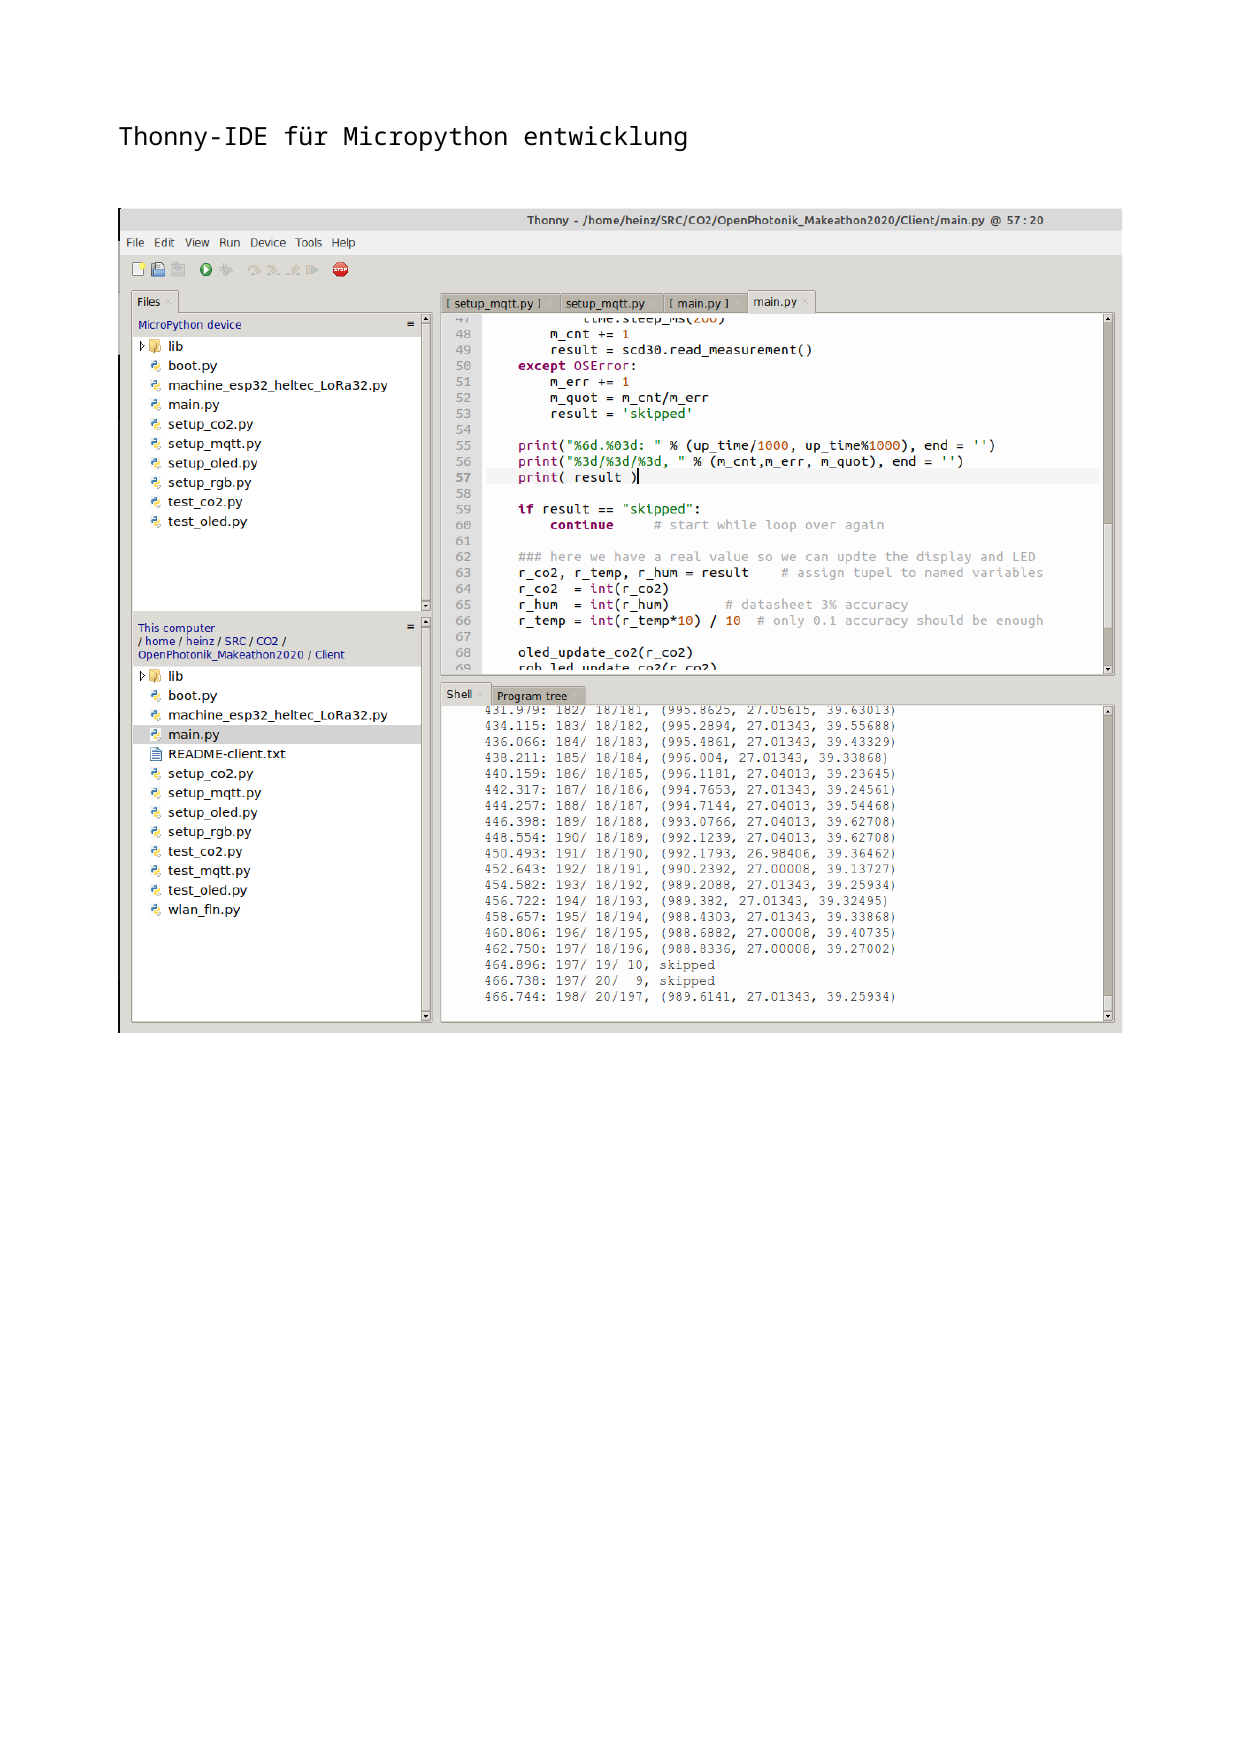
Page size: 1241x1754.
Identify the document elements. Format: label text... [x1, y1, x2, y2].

picture [118, 208, 1123, 1033]
text Thonny-IDE für Micropython entwicklung [118, 118, 1122, 152]
